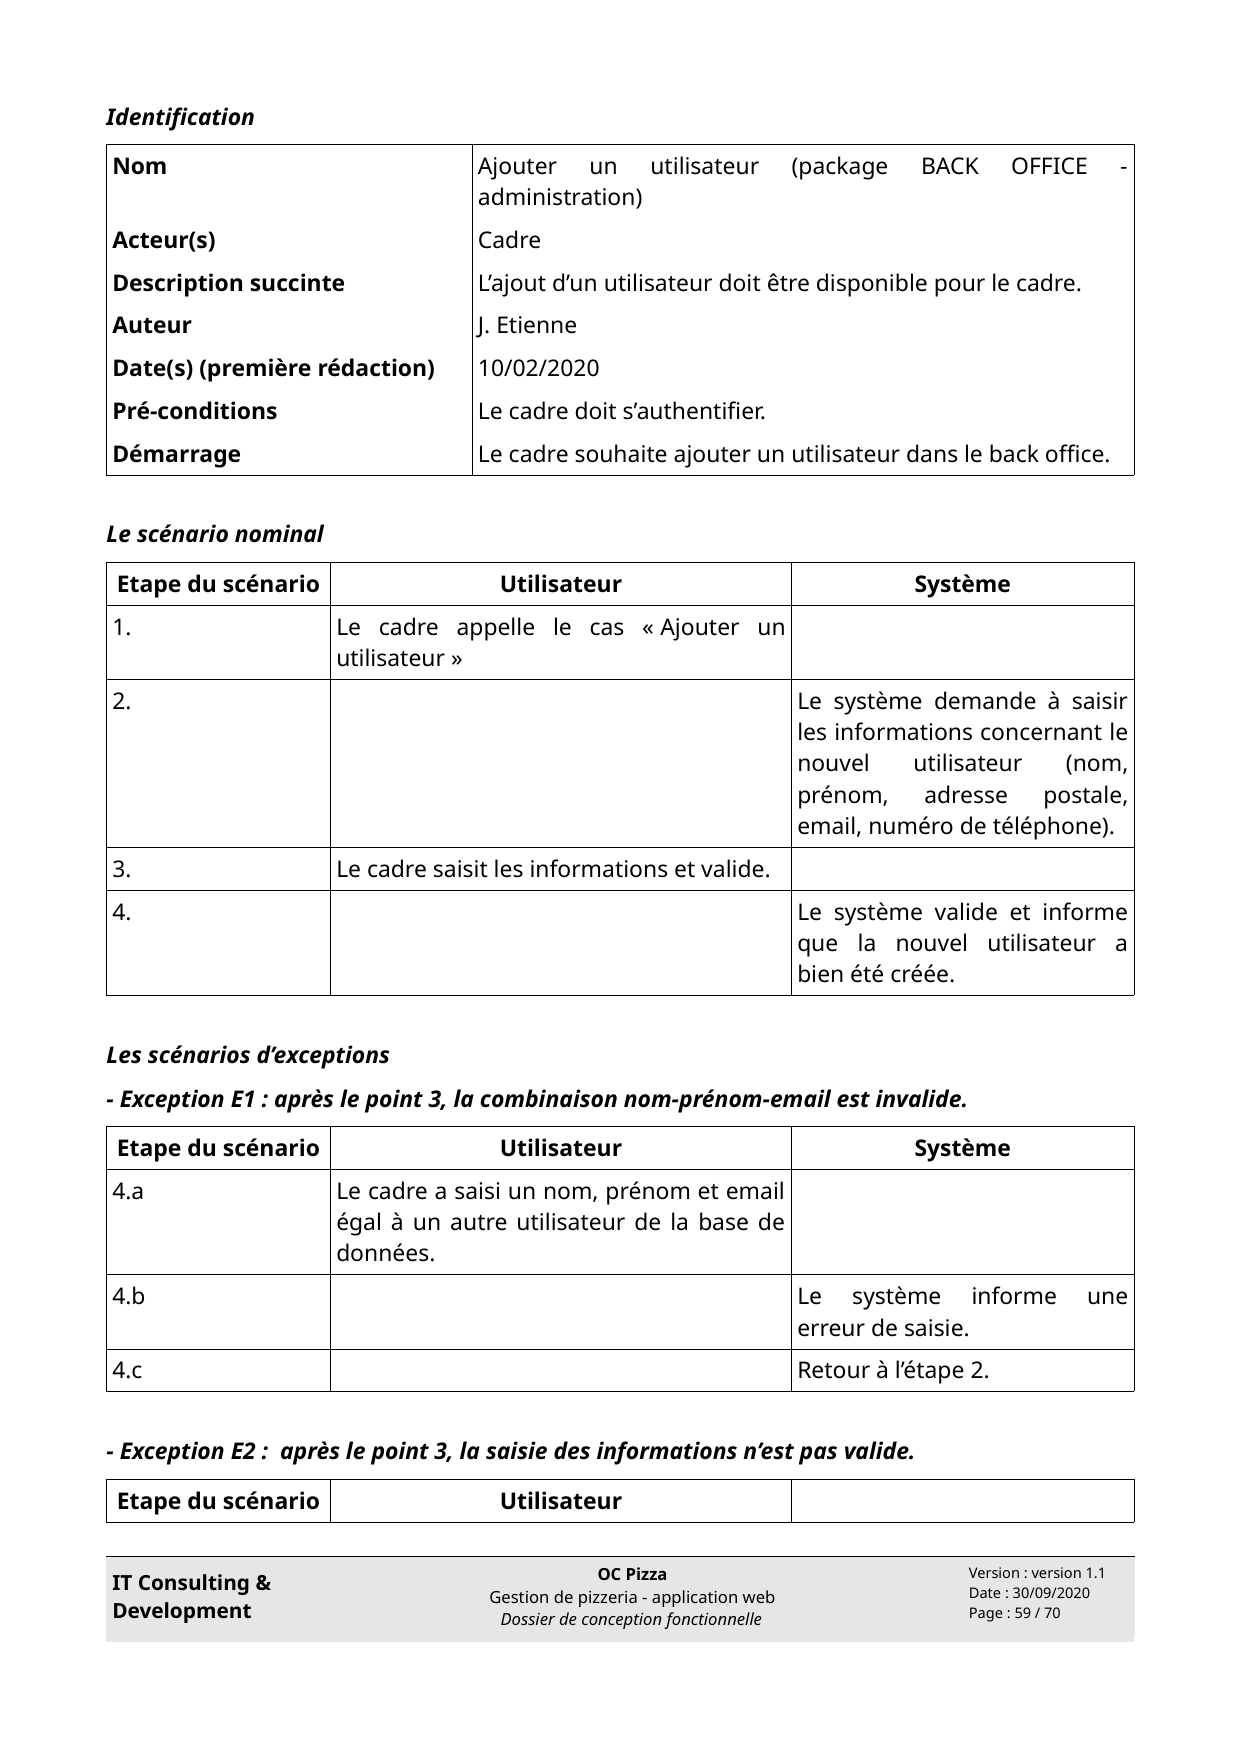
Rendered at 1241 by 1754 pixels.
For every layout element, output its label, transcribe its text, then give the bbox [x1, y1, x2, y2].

table_cell 4.a [107, 1170, 330, 1274]
table_header Etape du scénario [107, 1480, 330, 1522]
table_cell [792, 848, 1134, 889]
table_cell Le cadre saisit les informations et valide. [331, 848, 791, 889]
text Identification [106, 100, 1134, 132]
table_cell [792, 606, 1134, 679]
text - Exception E1 : après le point 3, la combinaison nom-prénom-email est invalide. [106, 1082, 1134, 1114]
table_header Etape du scénario [107, 1127, 330, 1169]
table_cell Retour à l’étape 2. [792, 1350, 1134, 1391]
table_cell 4.c [107, 1350, 330, 1391]
table_cell Le cadre appelle le cas « Ajouter un utilisateur » [331, 606, 791, 679]
table_cell Le cadre souhaite ajouter un utilisateur dans le back office. [473, 432, 1134, 474]
table_cell J. Etienne [473, 304, 1134, 346]
table_cell Cadre [473, 218, 1134, 261]
table_cell [331, 1350, 791, 1391]
table_cell 2. [107, 680, 330, 847]
table_cell Le système valide et informe que la nouvel utilisateur a bien été créée. [792, 891, 1134, 995]
table_cell Le système informe une erreur de saisie. [792, 1275, 1134, 1348]
table_cell Démarrage [107, 432, 472, 474]
table_header Utilisateur [331, 1480, 791, 1522]
table_cell Le système demande à saisir les informations concernant le nouvel utilisateur (nom, prénom, adresse postale, email, numéro de téléphone). [792, 680, 1134, 847]
table_cell 4.b [107, 1275, 330, 1348]
table_header Etape du scénario [107, 563, 330, 605]
table_cell 4. [107, 891, 330, 995]
text - Exception E2 : après le point 3, la saisie des informations n’est pas valide. [106, 1435, 1134, 1466]
table_header Utilisateur [331, 563, 791, 605]
table_header [792, 1480, 1134, 1522]
table_header Nom [107, 145, 472, 218]
table_header Système [792, 1127, 1134, 1169]
text Les scénarios d’exceptions [106, 1039, 1134, 1070]
table_cell Acteur(s) [107, 218, 472, 261]
table_cell 1. [107, 606, 330, 679]
table_cell Date(s) (première rédaction) [107, 346, 472, 389]
table_cell Description succinte [107, 261, 472, 304]
table_header Utilisateur [331, 1127, 791, 1169]
table_header Système [792, 563, 1134, 605]
table_cell [331, 891, 791, 995]
table_cell 3. [107, 848, 330, 889]
table_cell Le cadre a saisi un nom, prénom et email égal à un autre utilisateur de la base de données. [331, 1170, 791, 1274]
table_cell [331, 680, 791, 847]
table_cell [331, 1275, 791, 1348]
table_cell Pré-conditions [107, 389, 472, 432]
text Le scénario nominal [106, 518, 1134, 549]
table_cell [792, 1170, 1134, 1274]
table_cell Le cadre doit s’authentifier. [473, 389, 1134, 432]
table_cell Auteur [107, 304, 472, 346]
table_cell L’ajout d’un utilisateur doit être disponible pour le cadre. [473, 261, 1134, 304]
table_cell 10/02/2020 [473, 346, 1134, 389]
table_header Ajouter un utilisateur (package BACK OFFICE - administration) [473, 145, 1134, 218]
